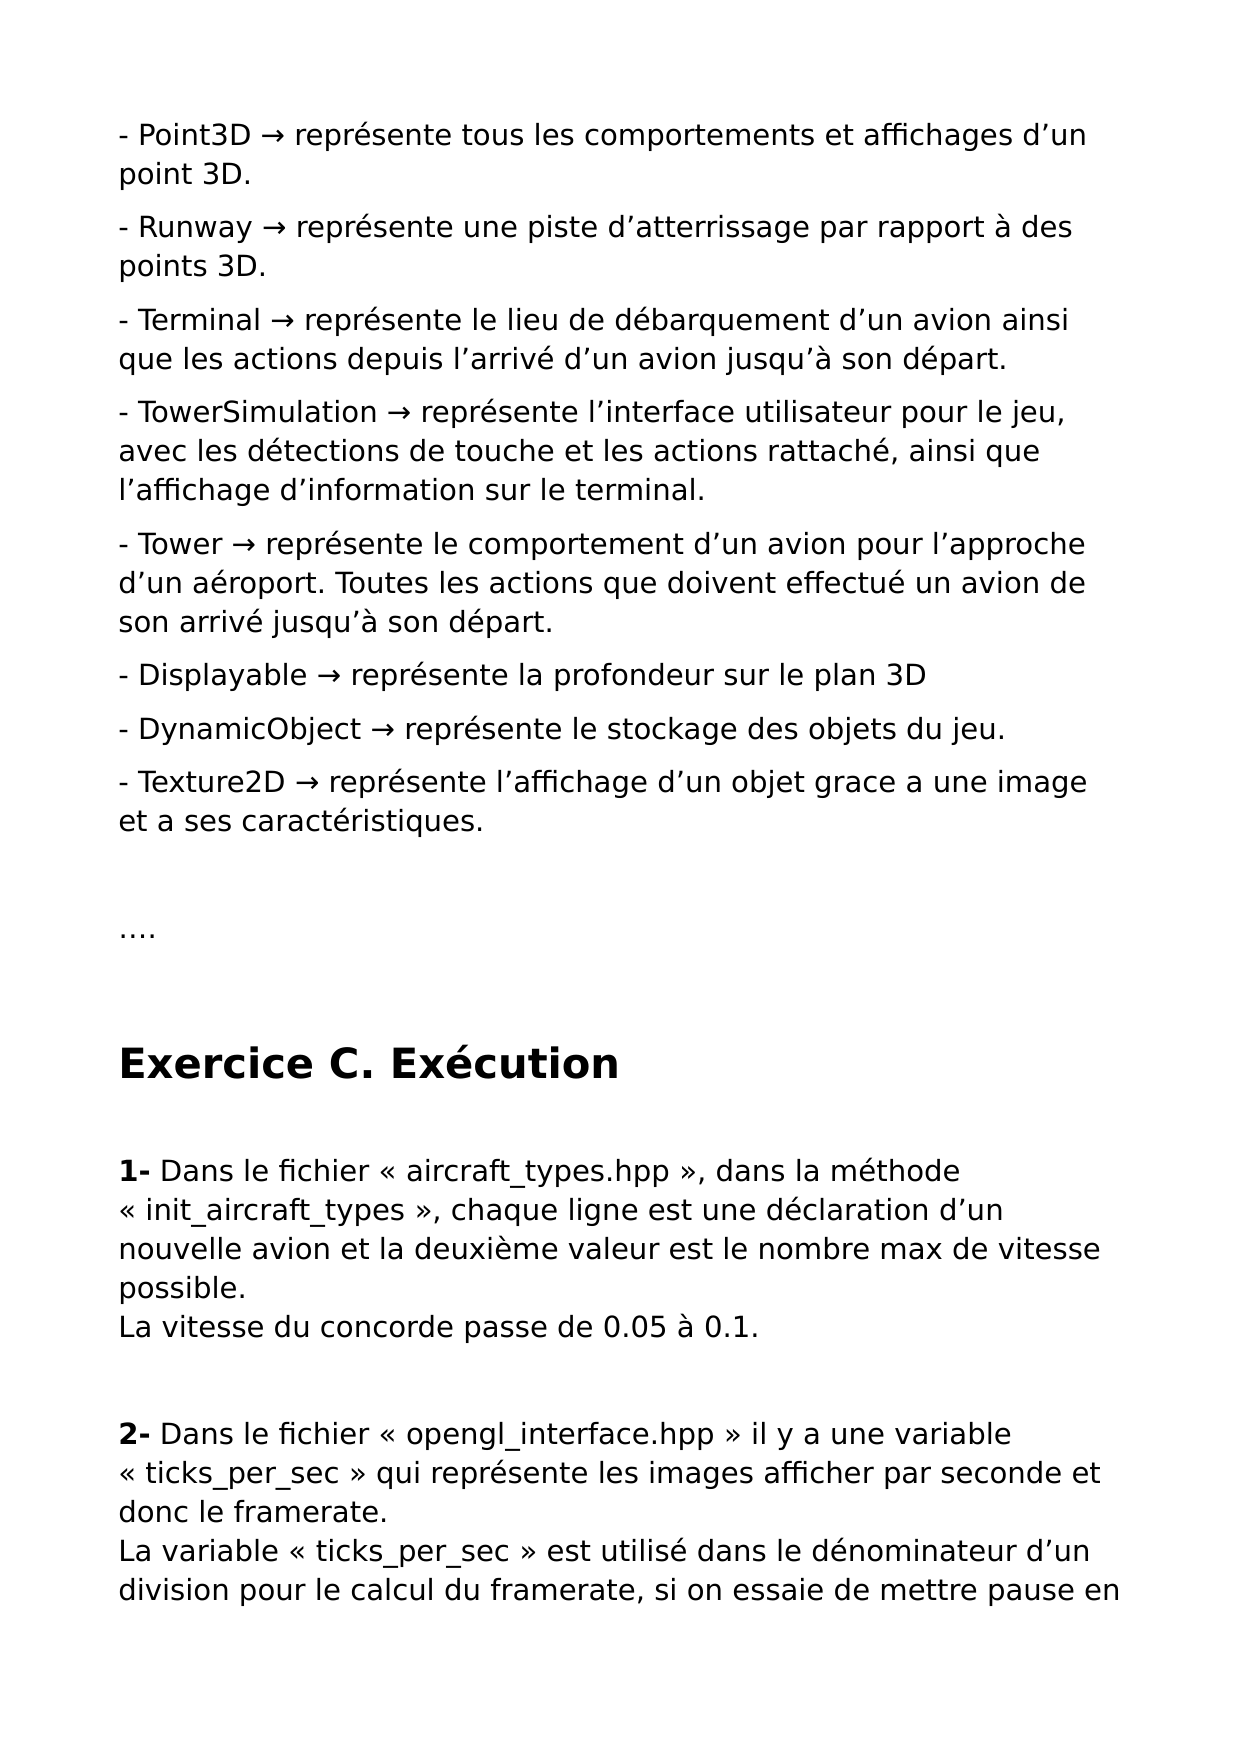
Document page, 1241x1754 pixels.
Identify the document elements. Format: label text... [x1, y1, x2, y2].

text - Displayable → représente la profondeur sur le plan 3D [118, 658, 1122, 692]
text - DynamicObject → représente le stockage des objets du jeu. [118, 712, 1122, 746]
subtitle Exercice C. Exécution [118, 1039, 1122, 1088]
text - Texture2D → représente l’affichage d’un objet grace a une image et a ses caractéristiques. [118, 766, 1122, 838]
text - Tower → représente le comportement d’un avion pour l’approche d’un aéroport. Toutes les actions que doivent effectué un avion de son arrivé jusqu’à son départ. [118, 527, 1122, 639]
text - Runway → représente une piste d’atterrissage par rapport à des points 3D. [118, 211, 1122, 283]
text - Point3D → représente tous les comportements et affichages d’un point 3D. [118, 118, 1122, 191]
text - Terminal → représente le lieu de débarquement d’un avion ainsi que les actions depuis l’arrivé d’un avion jusqu’à son départ. [118, 303, 1122, 376]
text - TowerSimulation → représente l’interface utilisateur pour le jeu, avec les détections de touche et les actions rattaché, ainsi que l’affichage d’information sur le terminal. [118, 396, 1122, 507]
text …. [118, 912, 1122, 946]
text 1- Dans le fichier « aircraft_types.hpp », dans la méthode « init_aircraft_types », chaque ligne est une déclaration d’un nouvelle avion et la deuxième valeur est le nombre max de vitesse possible. La vitesse du concorde passe de 0.05 à 0.1. [118, 1154, 1122, 1344]
text 2- Dans le fichier « opengl_interface.hpp » il y a une variable « ticks_per_sec » qui représente les images afficher par seconde et donc le framerate. La variable « ticks_per_sec » est utilisé dans le dénominateur d’un division pour le calcul du framerate, si on essaie de mettre pause en [118, 1417, 1122, 1607]
